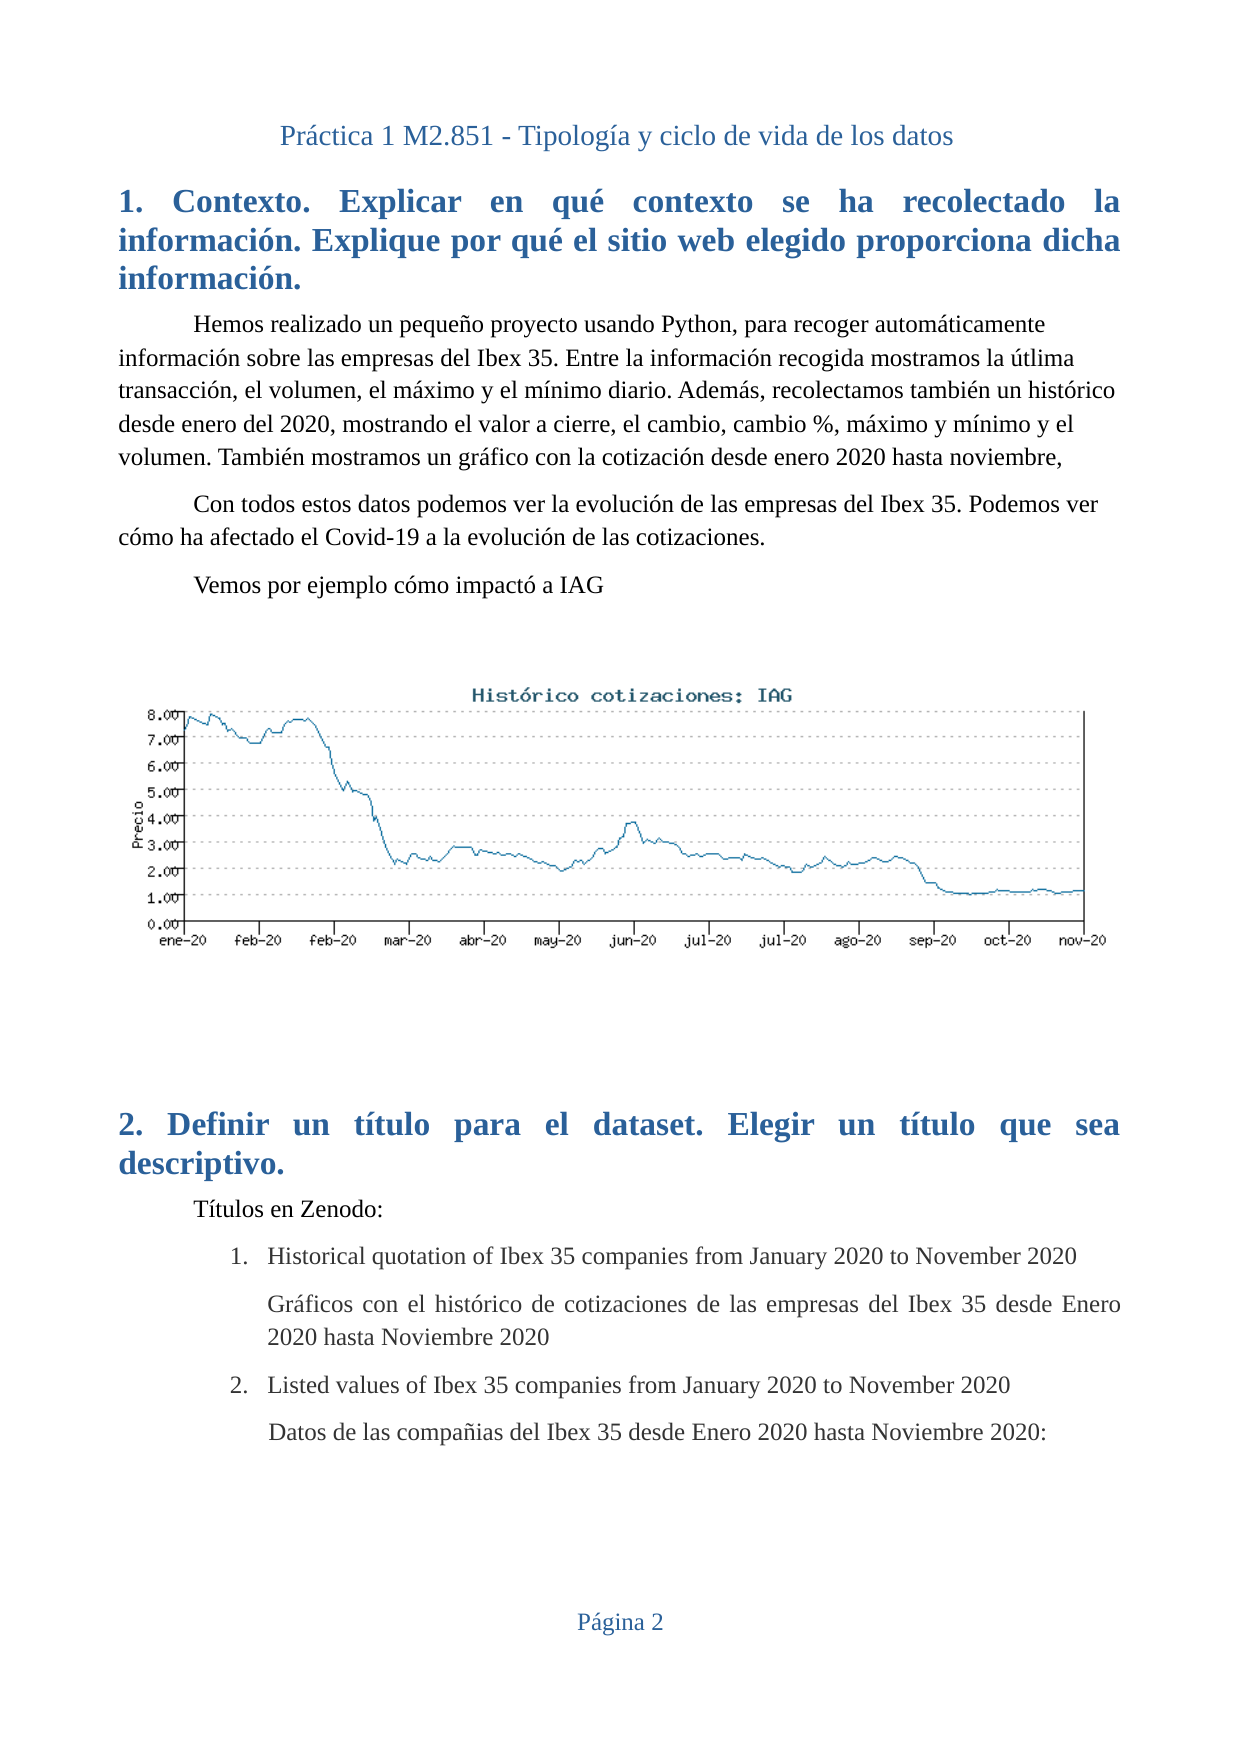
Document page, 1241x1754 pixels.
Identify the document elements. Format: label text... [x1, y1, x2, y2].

text Con todos estos datos podemos ver la evolución de las empresas del Ibex 35. Podemos ver cómo ha afectado el Covid-19 a la evolución de las cotizaciones. [118, 489, 1122, 551]
text Datos de las compañias del Ibex 35 desde Enero 2020 hasta Noviembre 2020: [118, 1417, 1122, 1446]
list Listed values of Ibex 35 companies from January 2020 to November 2020 [229, 1370, 1122, 1398]
list Gráficos con el histórico de cotizaciones de las empresas del Ibex 35 desde Enero 2020 hasta Noviembre 2020 [229, 1289, 1122, 1351]
list Historical quotation of Ibex 35 companies from January 2020 to November 2020 [229, 1241, 1122, 1270]
text Hemos realizado un pequeño proyecto usando Python, para recoger automáticamente información sobre las empresas del Ibex 35. Entre la información recogida mostramos la útlima transacción, el volumen, el máximo y el mínimo diario. Además, recolectamos también un histórico desde enero del 2020, mostrando el valor a cierre, el cambio, cambio %, máximo y mínimo y el volumen. También mostramos un gráfico con la cotización desde enero 2020 hasta noviembre, [118, 309, 1122, 470]
text Vemos por ejemplo cómo impactó a IAG [118, 570, 1122, 599]
subtitle 1. Contexto. Explicar en qué contexto se ha recolectado la información. Explique por qué el sitio web elegido proporciona dicha información. [118, 181, 1122, 297]
text Títulos en Zenodo: [118, 1194, 1122, 1223]
picture [118, 665, 1123, 960]
subtitle 2. Definir un título para el dataset. Elegir un título que sea descriptivo. [118, 1104, 1122, 1181]
